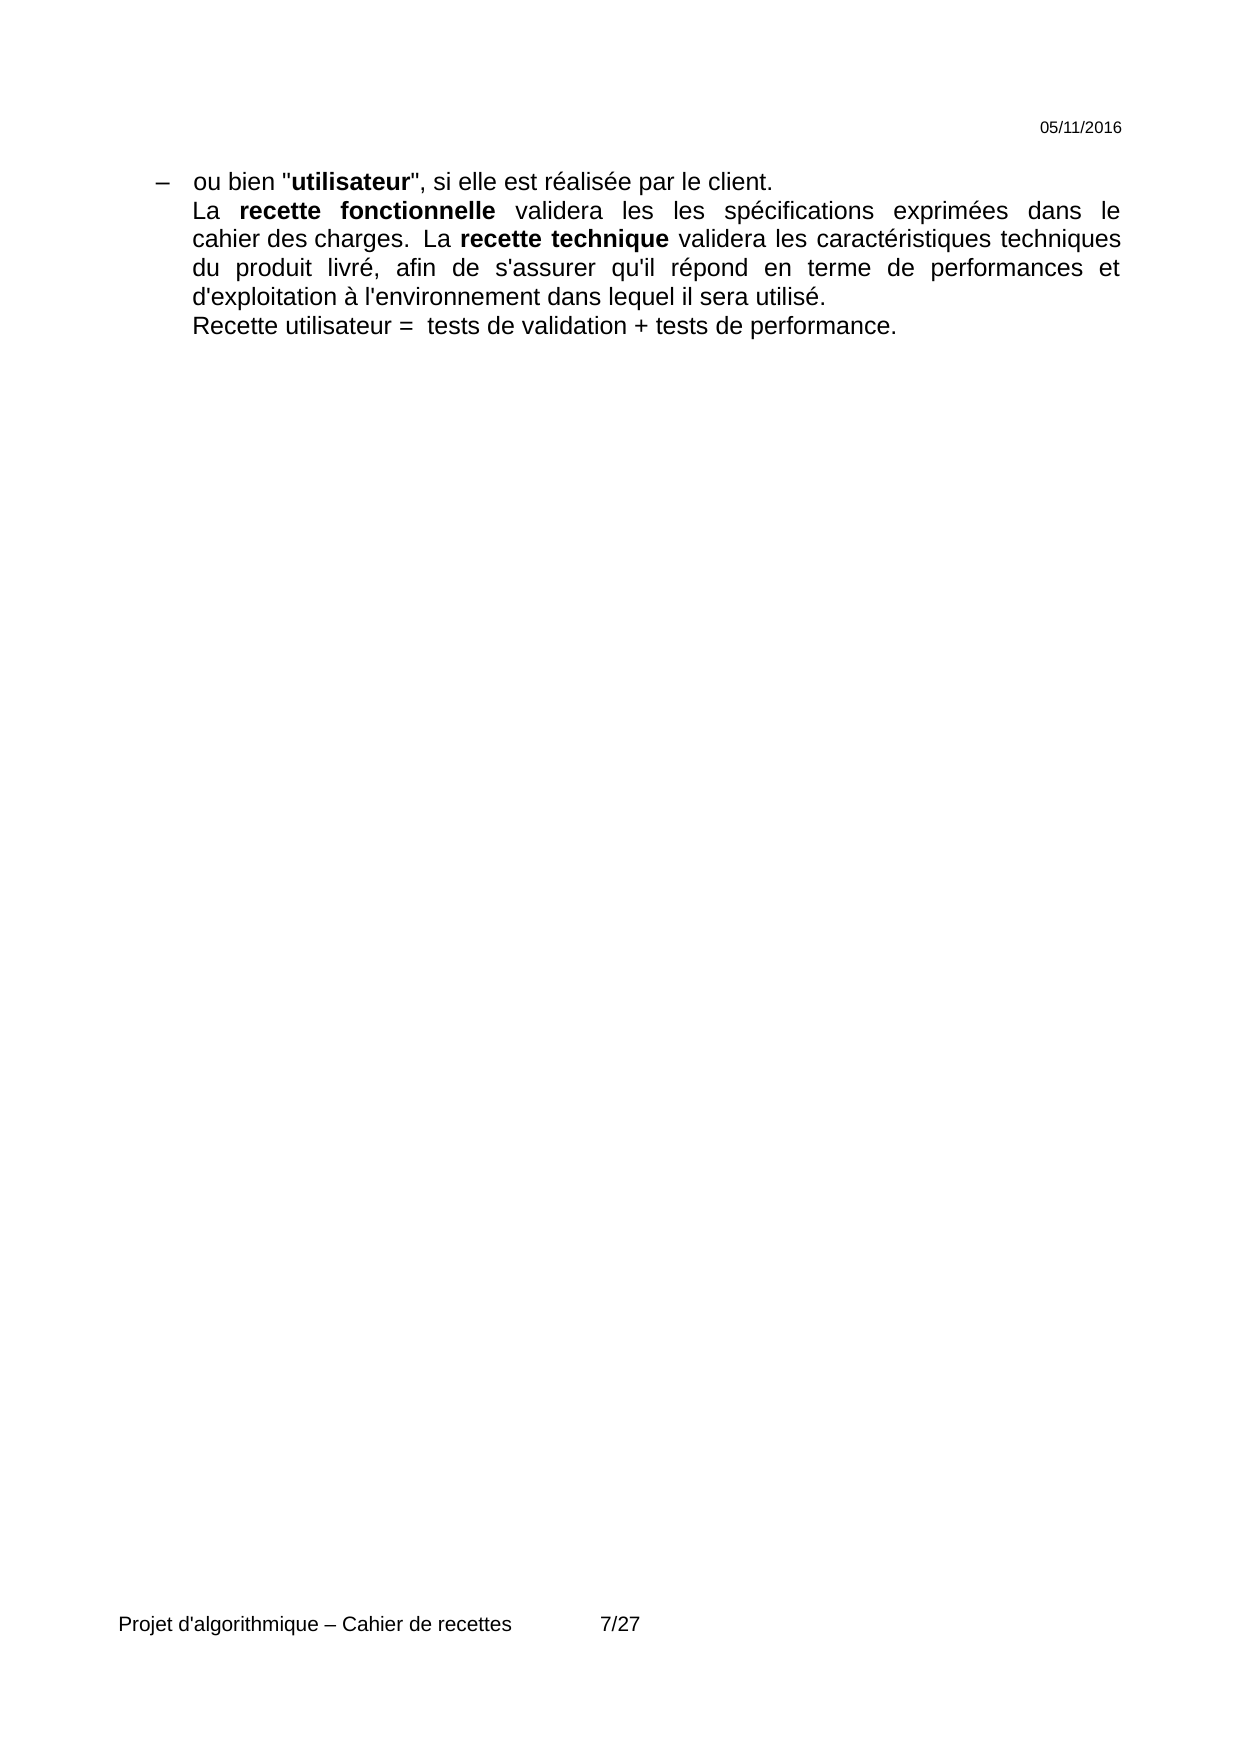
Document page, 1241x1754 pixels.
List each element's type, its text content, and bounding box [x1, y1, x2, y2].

text Recette utilisateur = tests de validation + tests de performance. [118, 311, 1122, 339]
list ou bien "utilisateur", si elle est réalisée par le client. [156, 167, 1122, 196]
text La recette fonctionnelle validera les les spécifications exprimées dans le cahier des charges. La recette technique validera les caractéristiques techniques du produit livré, afin de s'assurer qu'il répond en terme de performances et d'exploitation à l'environnement dans lequel il sera utilisé. [118, 196, 1122, 311]
